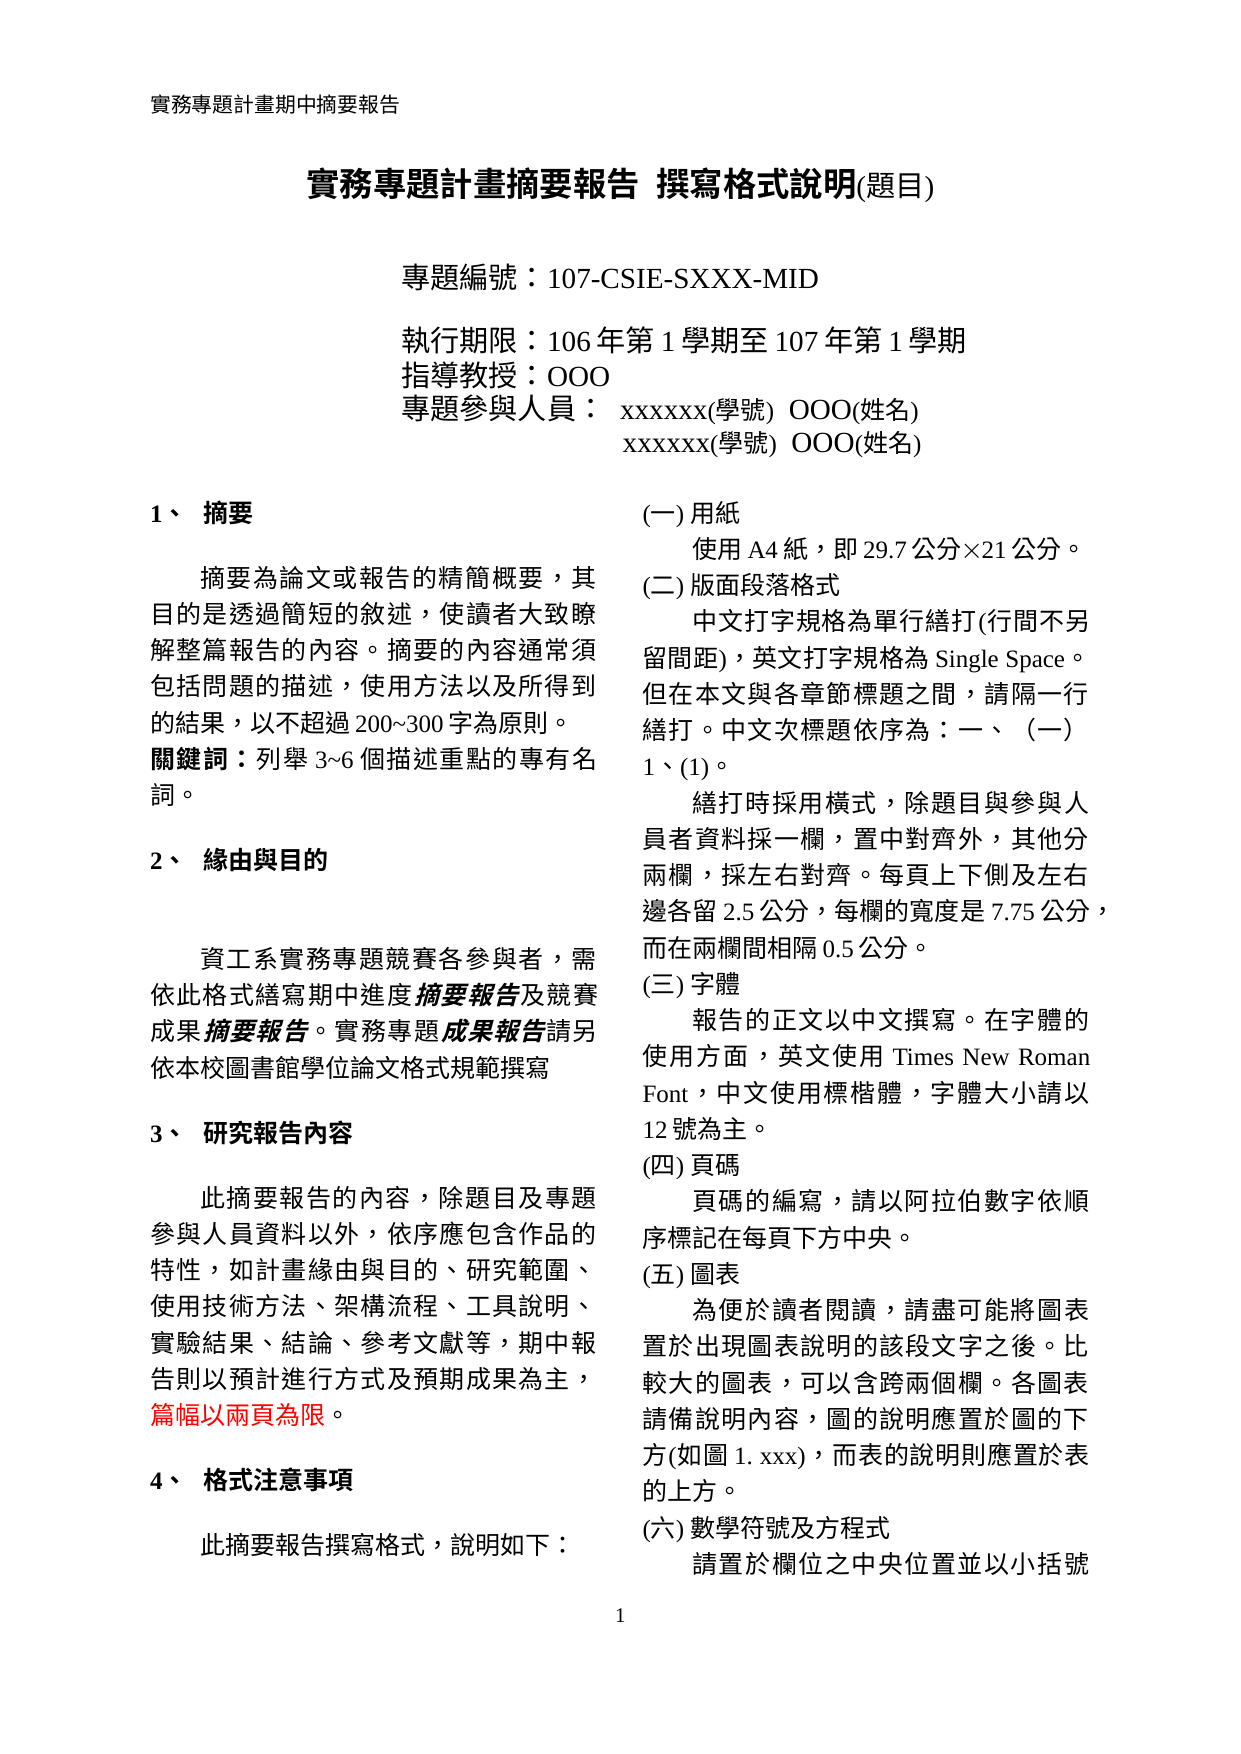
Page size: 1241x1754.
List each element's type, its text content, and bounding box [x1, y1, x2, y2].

text 報告的正文以中文撰寫。在字體的使用方面，英文使用Times New Roman Font，中文使用標楷體，字體大小請以12號為主。 [642, 1001, 1090, 1146]
text 專題編號：107-CSIE-SXXX-MID [401, 234, 1090, 297]
text 此摘要報告的內容，除題目及專題參與人員資料以外，依序應包含作品的特性，如計畫緣由與目的、研究範圍、使用技術方法、架構流程、工具說明、實驗結果、結論、參考文獻等，期中報告則以預計進行方式及預期成果為主，篇幅以兩頁為限。 [150, 1178, 598, 1432]
text 摘要為論文或報告的精簡概要，其目的是透過簡短的敘述，使讀者大致瞭解整篇報告的內容。摘要的內容通常須包括問題的描述，使用方法以及所得到的結果，以不超過200~300字為原則。 [150, 558, 598, 739]
text 執行期限：106年第1學期至107年第1學期 [401, 297, 1090, 359]
text 繕打時採用橫式，除題目與參與人員者資料採一欄，置中對齊外，其他分兩欄，採左右對齊。每頁上下側及左右邊各留2.5公分，每欄的寬度是7.75公分，而在兩欄間相隔0.5公分。 [642, 783, 1090, 964]
text 實務專題計畫摘要報告 撰寫格式說明(題目) [150, 157, 1090, 206]
text (一) 用紙 [642, 493, 1090, 529]
text (三) 字體 [642, 964, 1090, 1001]
text 資工系實務專題競賽各參與者，需依此格式繕寫期中進度摘要報告及競賽成果摘要報告。實務專題成果報告請另依本校圖書館學位論文格式規範撰寫 [150, 939, 598, 1084]
list 格式注意事項 [150, 1461, 598, 1497]
text 關鍵詞：列舉3~6個描述重點的專有名詞。 [150, 739, 598, 812]
list 摘要 [150, 493, 598, 529]
text 為便於讀者閱讀，請盡可能將圖表置於出現圖表說明的該段文字之後。比較大的圖表，可以含跨兩個欄。各圖表請備說明內容，圖的說明應置於圖的下方(如圖1. xxx)，而表的說明則應置於表的上方。 [642, 1291, 1090, 1508]
text 此摘要報告撰寫格式，說明如下： [150, 1526, 598, 1562]
text xxxxxx(學號) OOO(姓名) [622, 426, 1090, 459]
text (六) 數學符號及方程式 [642, 1508, 1090, 1544]
text (四) 頁碼 [642, 1146, 1090, 1182]
text 使用A4紙，即29.7公分21公分。 [642, 529, 1090, 566]
text 專題參與人員： xxxxxx(學號) OOO(姓名) [401, 393, 1090, 426]
text 中文打字規格為單行繕打(行間不另留間距)，英文打字規格為Single Space。但在本文與各章節標題之間，請隔一行繕打。中文次標題依序為：一、（一）、1、(1)。 [642, 602, 1090, 783]
text 頁碼的編寫，請以阿拉伯數字依順序標記在每頁下方中央。 [642, 1182, 1090, 1254]
text 指導教授：OOO [401, 359, 1090, 393]
text 請置於欄位之中央位置並以小括號 [642, 1544, 1090, 1581]
text (二) 版面段落格式 [642, 566, 1090, 602]
list 研究報告內容 [150, 1113, 598, 1149]
subtitle 緣由與目的 [150, 841, 598, 877]
text (五) 圖表 [642, 1254, 1090, 1291]
